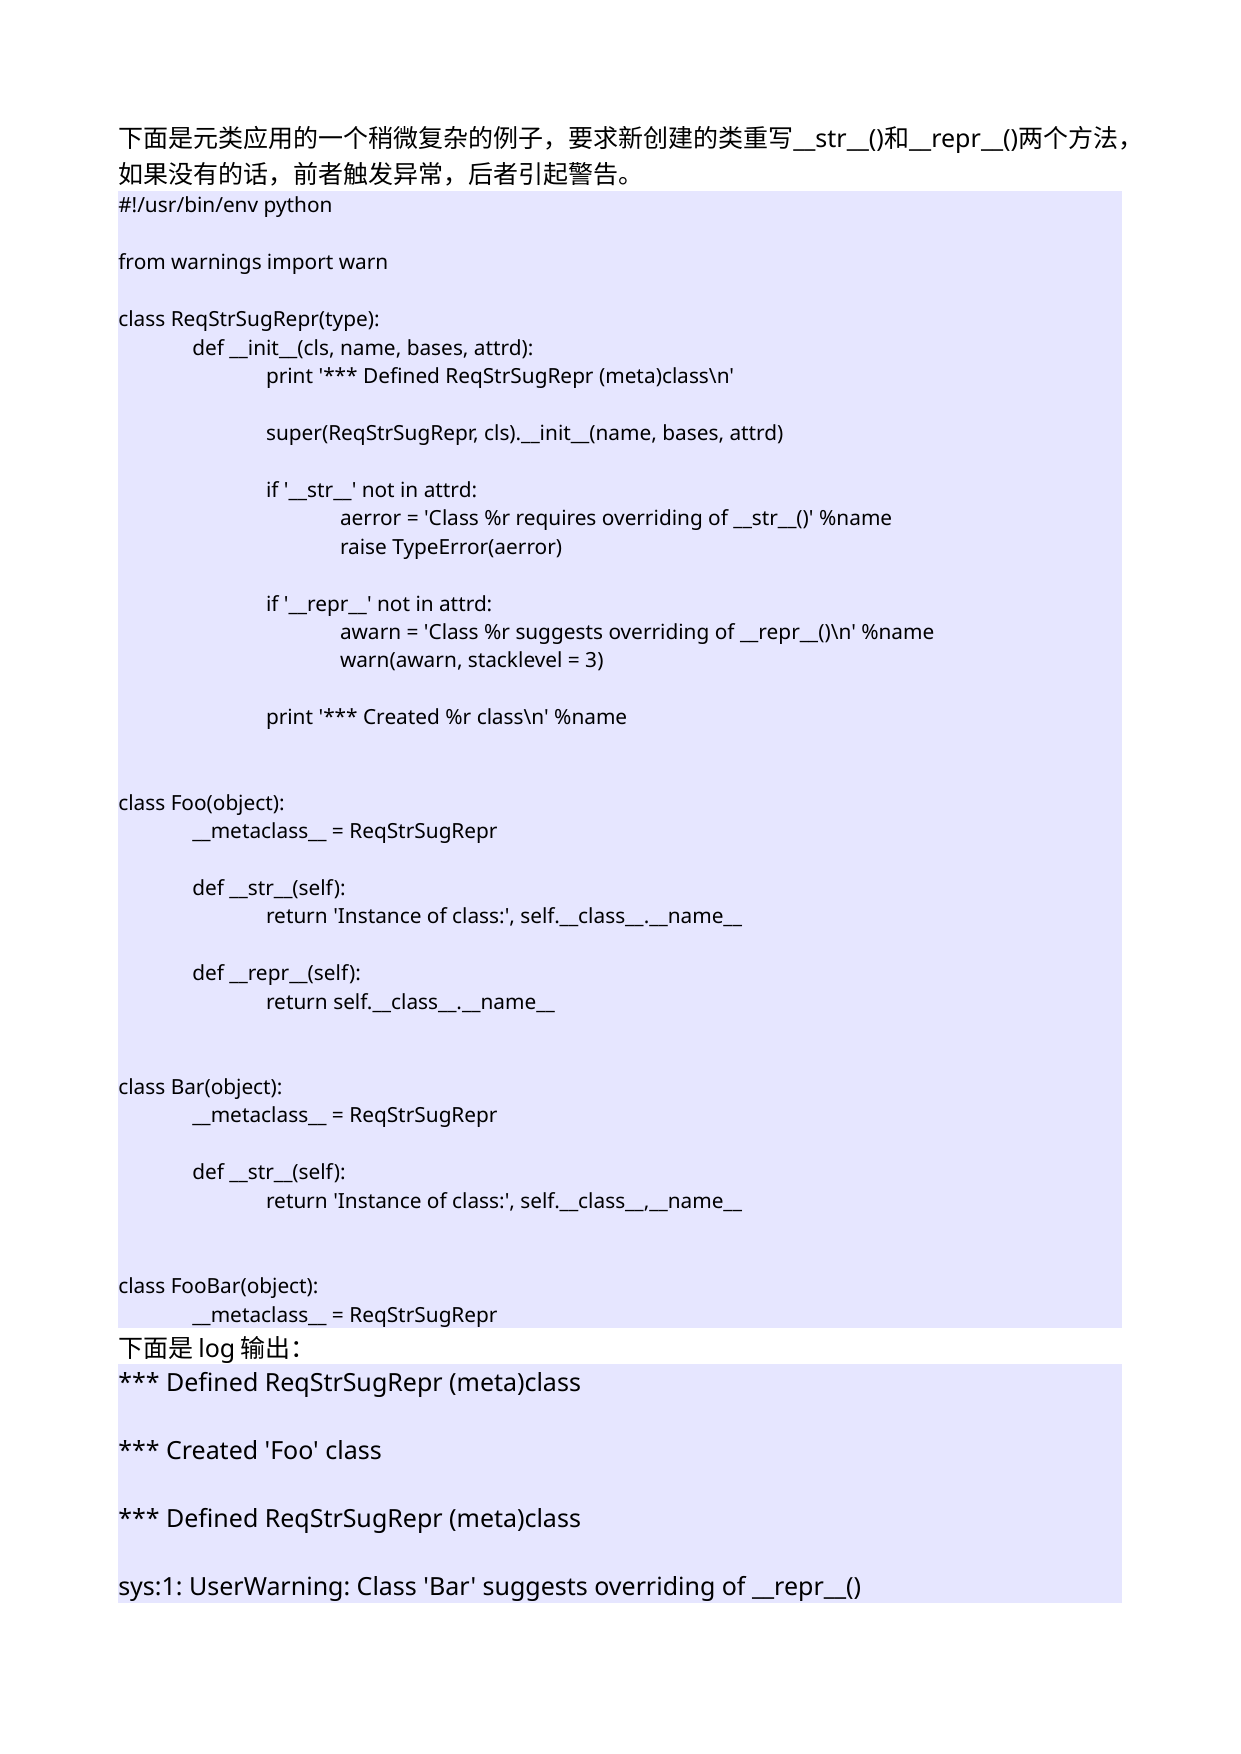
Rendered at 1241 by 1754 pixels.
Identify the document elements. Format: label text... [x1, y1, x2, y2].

text awarn = 'Class %r suggests overriding of __repr__()\n' %name [118, 617, 1122, 646]
text *** Defined ReqStrSugRepr (meta)class [118, 1501, 1122, 1535]
text return 'Instance of class:', self.__class__,__name__ [118, 1186, 1122, 1214]
text class ReqStrSugRepr(type): [118, 304, 1122, 333]
text if '__str__' not in attrd: [118, 475, 1122, 503]
text aerror = 'Class %r requires overriding of __str__()' %name [118, 503, 1122, 532]
text class FooBar(object): [118, 1271, 1122, 1300]
text __metaclass__ = ReqStrSugRepr [118, 1101, 1122, 1129]
text print '*** Created %r class\n' %name [118, 702, 1122, 731]
text super(ReqStrSugRepr, cls).__init__(name, bases, attrd) [118, 418, 1122, 447]
text def __repr__(self): [118, 958, 1122, 987]
text from warnings import warn [118, 247, 1122, 276]
text 下面是元类应用的一个稍微复杂的例子，要求新创建的类重写__str__()和__repr__()两个方法，如果没有的话，前者触发异常，后者引起警告。 [118, 118, 1122, 191]
text return 'Instance of class:', self.__class__.__name__ [118, 902, 1122, 930]
text class Foo(object): [118, 788, 1122, 816]
text __metaclass__ = ReqStrSugRepr [118, 816, 1122, 845]
text print '*** Defined ReqStrSugRepr (meta)class\n' [118, 361, 1122, 390]
text def __str__(self): [118, 873, 1122, 902]
text return self.__class__.__name__ [118, 987, 1122, 1015]
text raise TypeError(aerror) [118, 532, 1122, 560]
text sys:1: UserWarning: Class 'Bar' suggests overriding of __repr__() [118, 1569, 1122, 1603]
text if '__repr__' not in attrd: [118, 589, 1122, 617]
text def __init__(cls, name, bases, attrd): [118, 333, 1122, 361]
text class Bar(object): [118, 1072, 1122, 1101]
text __metaclass__ = ReqStrSugRepr [118, 1300, 1122, 1328]
text #!/usr/bin/env python [118, 191, 1122, 219]
text warn(awarn, stacklevel = 3) [118, 646, 1122, 674]
text *** Created 'Foo' class [118, 1432, 1122, 1467]
text def __str__(self): [118, 1157, 1122, 1186]
text *** Defined ReqStrSugRepr (meta)class [118, 1364, 1122, 1398]
text 下面是log输出： [118, 1328, 1122, 1364]
